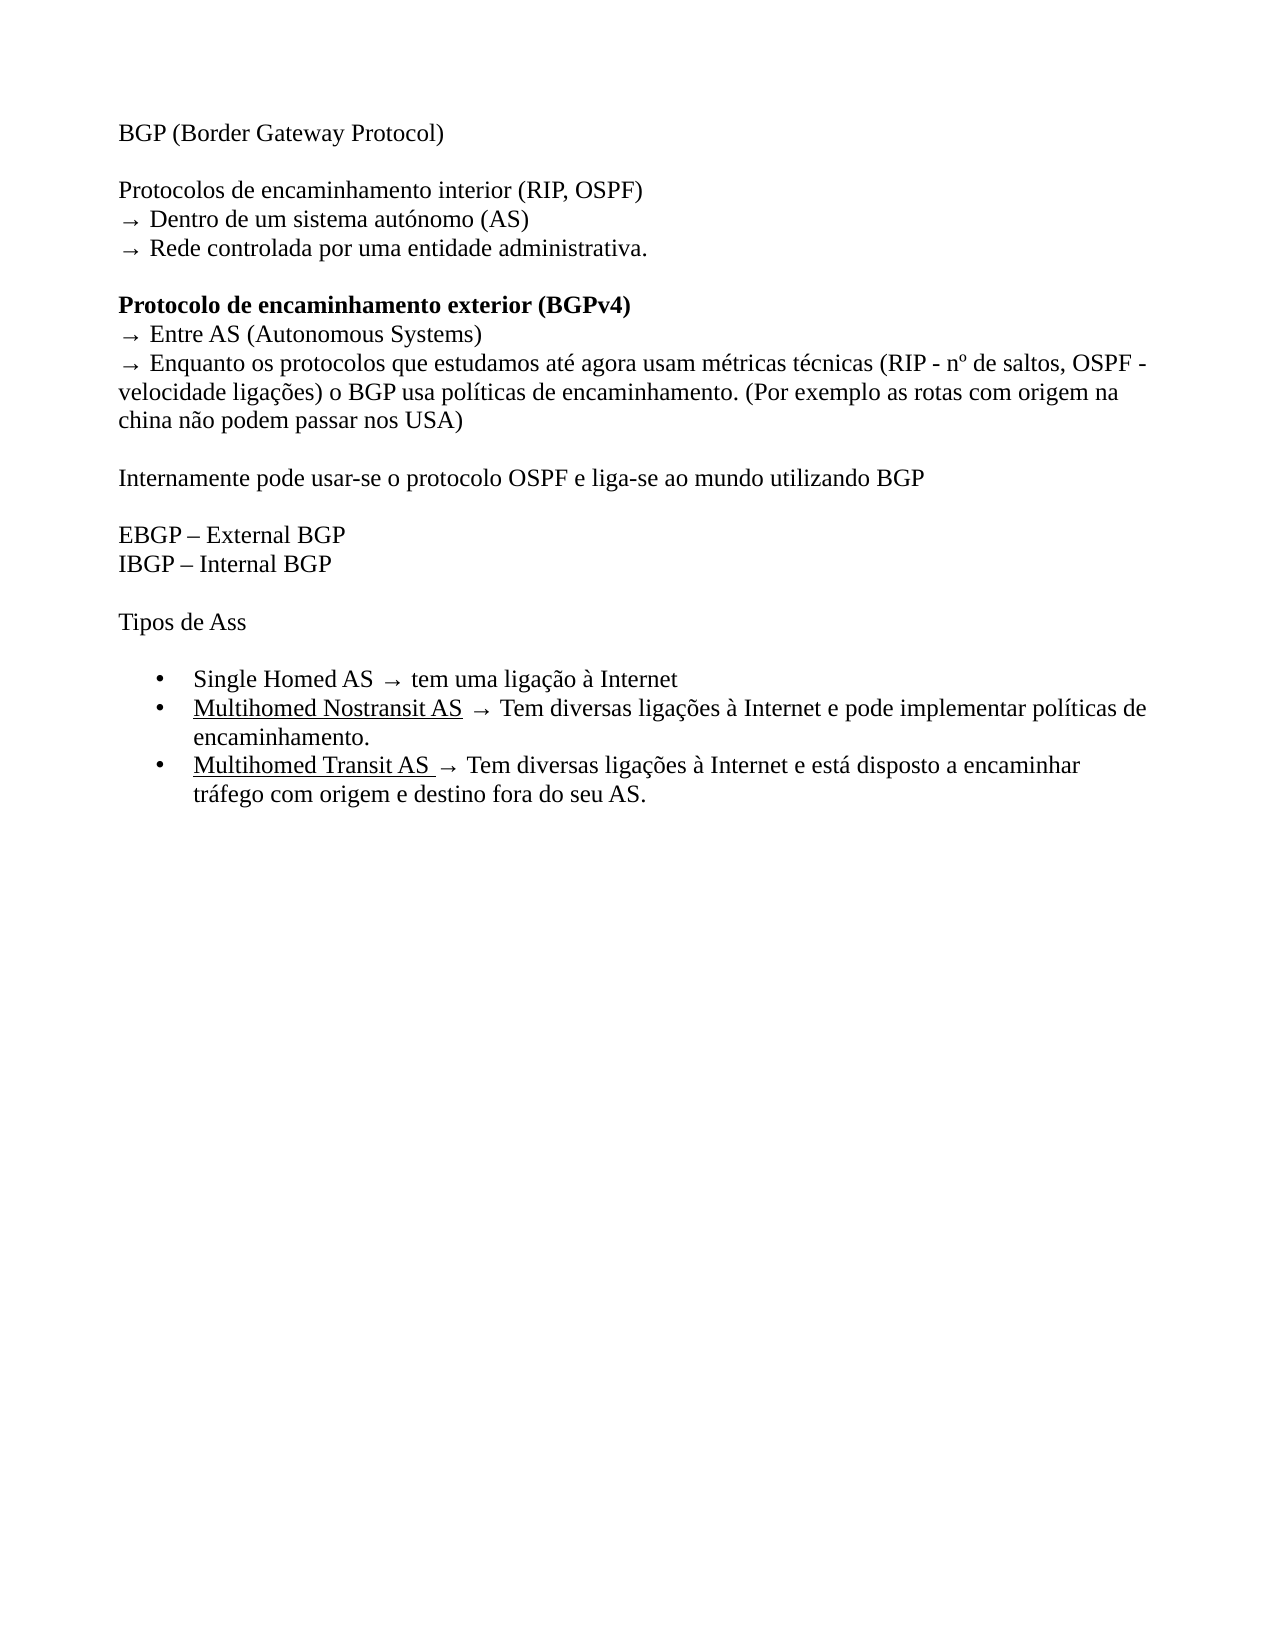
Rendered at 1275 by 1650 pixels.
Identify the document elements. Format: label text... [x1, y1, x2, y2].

text BGP (Border Gateway Protocol) [118, 118, 1157, 147]
text → Dentro de um sistema autónomo (AS) [118, 204, 1157, 233]
text → Enquanto os protocolos que estudamos até agora usam métricas técnicas (RIP - nº de saltos, OSPF - velocidade ligações) o BGP usa políticas de encaminhamento. (Por exemplo as rotas com origem na china não podem passar nos USA) [118, 348, 1157, 434]
text Protocolo de encaminhamento exterior (BGPv4) [118, 291, 1157, 319]
text Tipos de Ass [118, 607, 1157, 636]
list Multihomed Transit AS → Tem diversas ligações à Internet e está disposto a encaminhar tráfego com origem e destino fora do seu AS. [156, 751, 1157, 808]
text Protocolos de encaminhamento interior (RIP, OSPF) [118, 176, 1157, 204]
text → Entre AS (Autonomous Systems) [118, 319, 1157, 348]
text IBGP – Internal BGP [118, 549, 1157, 578]
text EBGP – External BGP [118, 521, 1157, 549]
text → Rede controlada por uma entidade administrativa. [118, 233, 1157, 262]
list Multihomed Nostransit AS → Tem diversas ligações à Internet e pode implementar políticas de encaminhamento. [156, 693, 1157, 751]
list Single Homed AS → tem uma ligação à Internet [156, 664, 1157, 693]
text Internamente pode usar-se o protocolo OSPF e liga-se ao mundo utilizando BGP [118, 463, 1157, 492]
